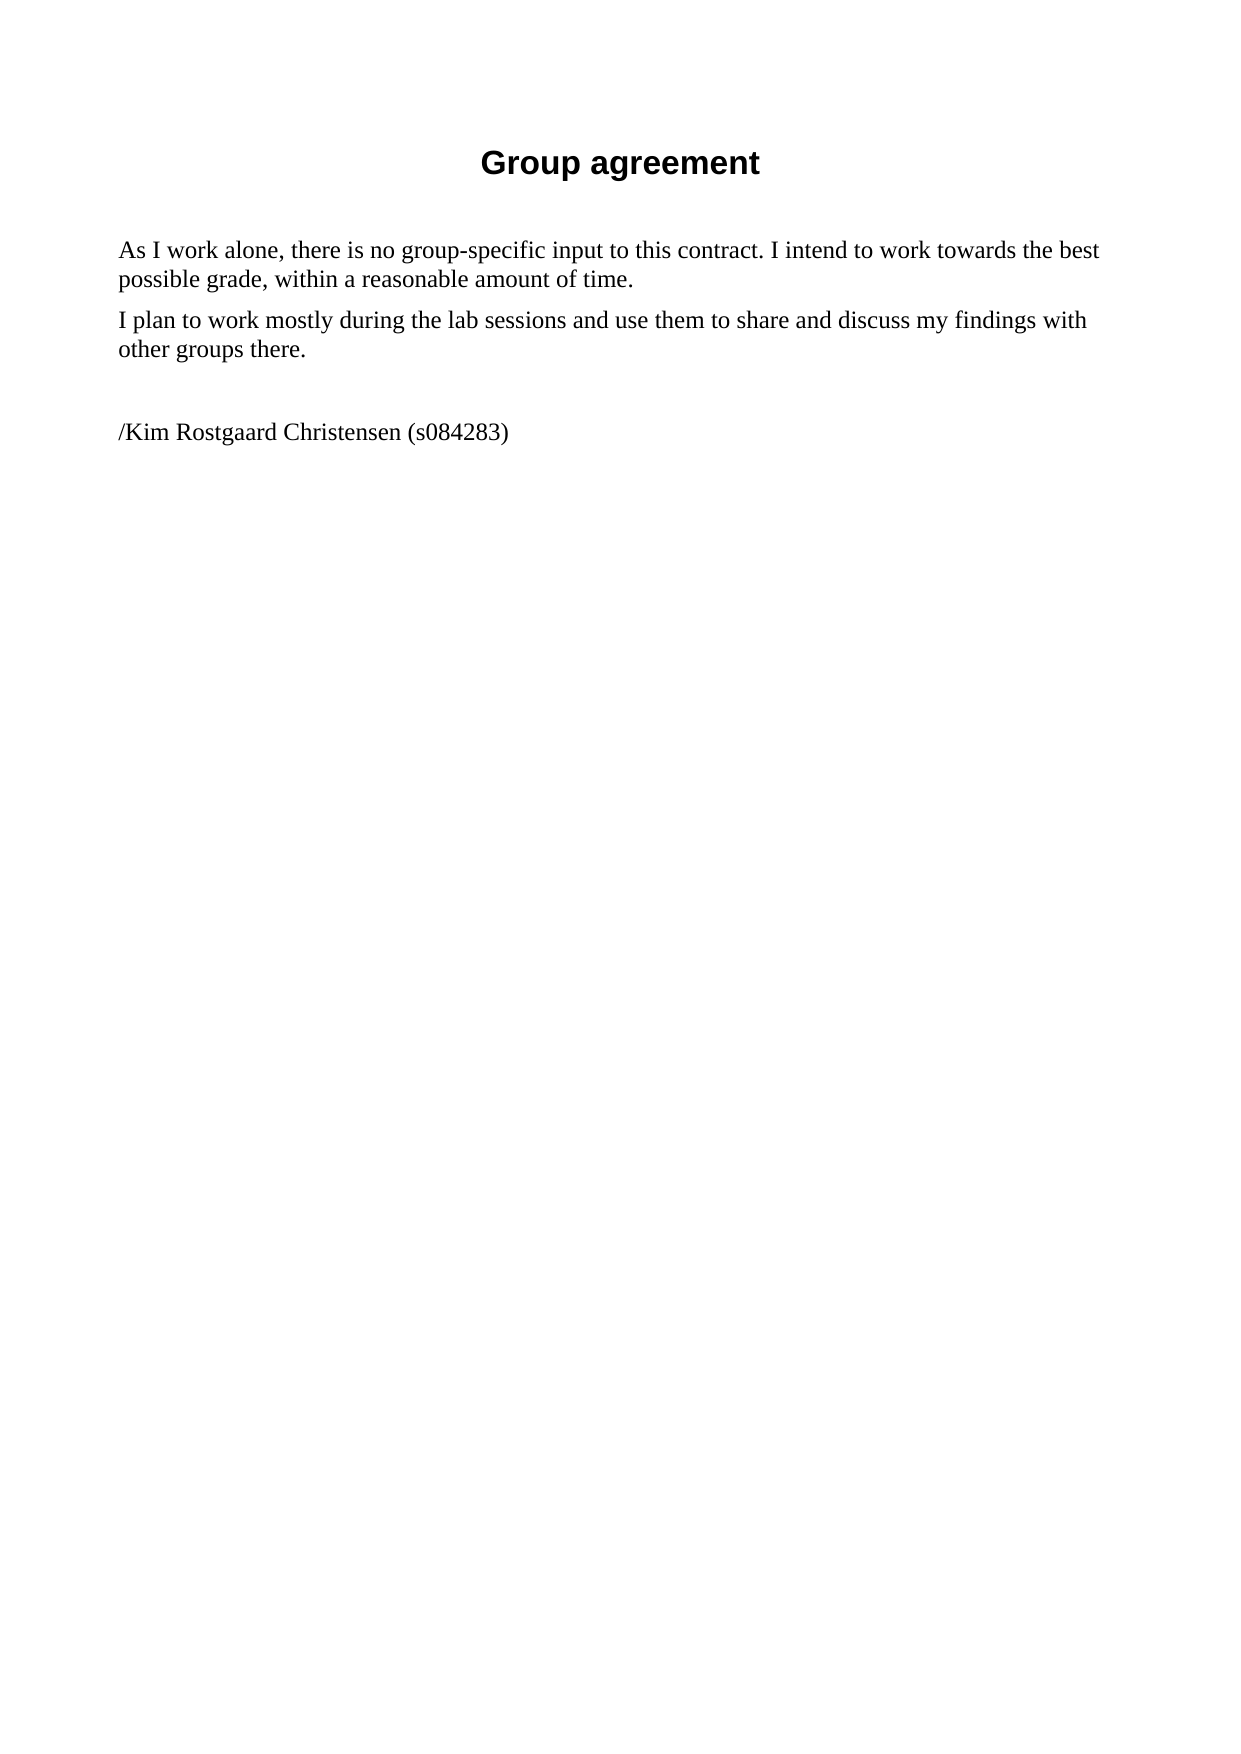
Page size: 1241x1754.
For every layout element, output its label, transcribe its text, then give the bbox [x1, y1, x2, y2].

text I plan to work mostly during the lab sessions and use them to share and discuss my findings with other groups there. [118, 306, 1122, 363]
text As I work alone, there is no group-specific input to this contract. I intend to work towards the best possible grade, within a reasonable amount of time. [118, 236, 1122, 293]
subtitle Group agreement [118, 143, 1122, 182]
text /Kim Rostgaard Christensen (s084283) [118, 417, 1122, 446]
